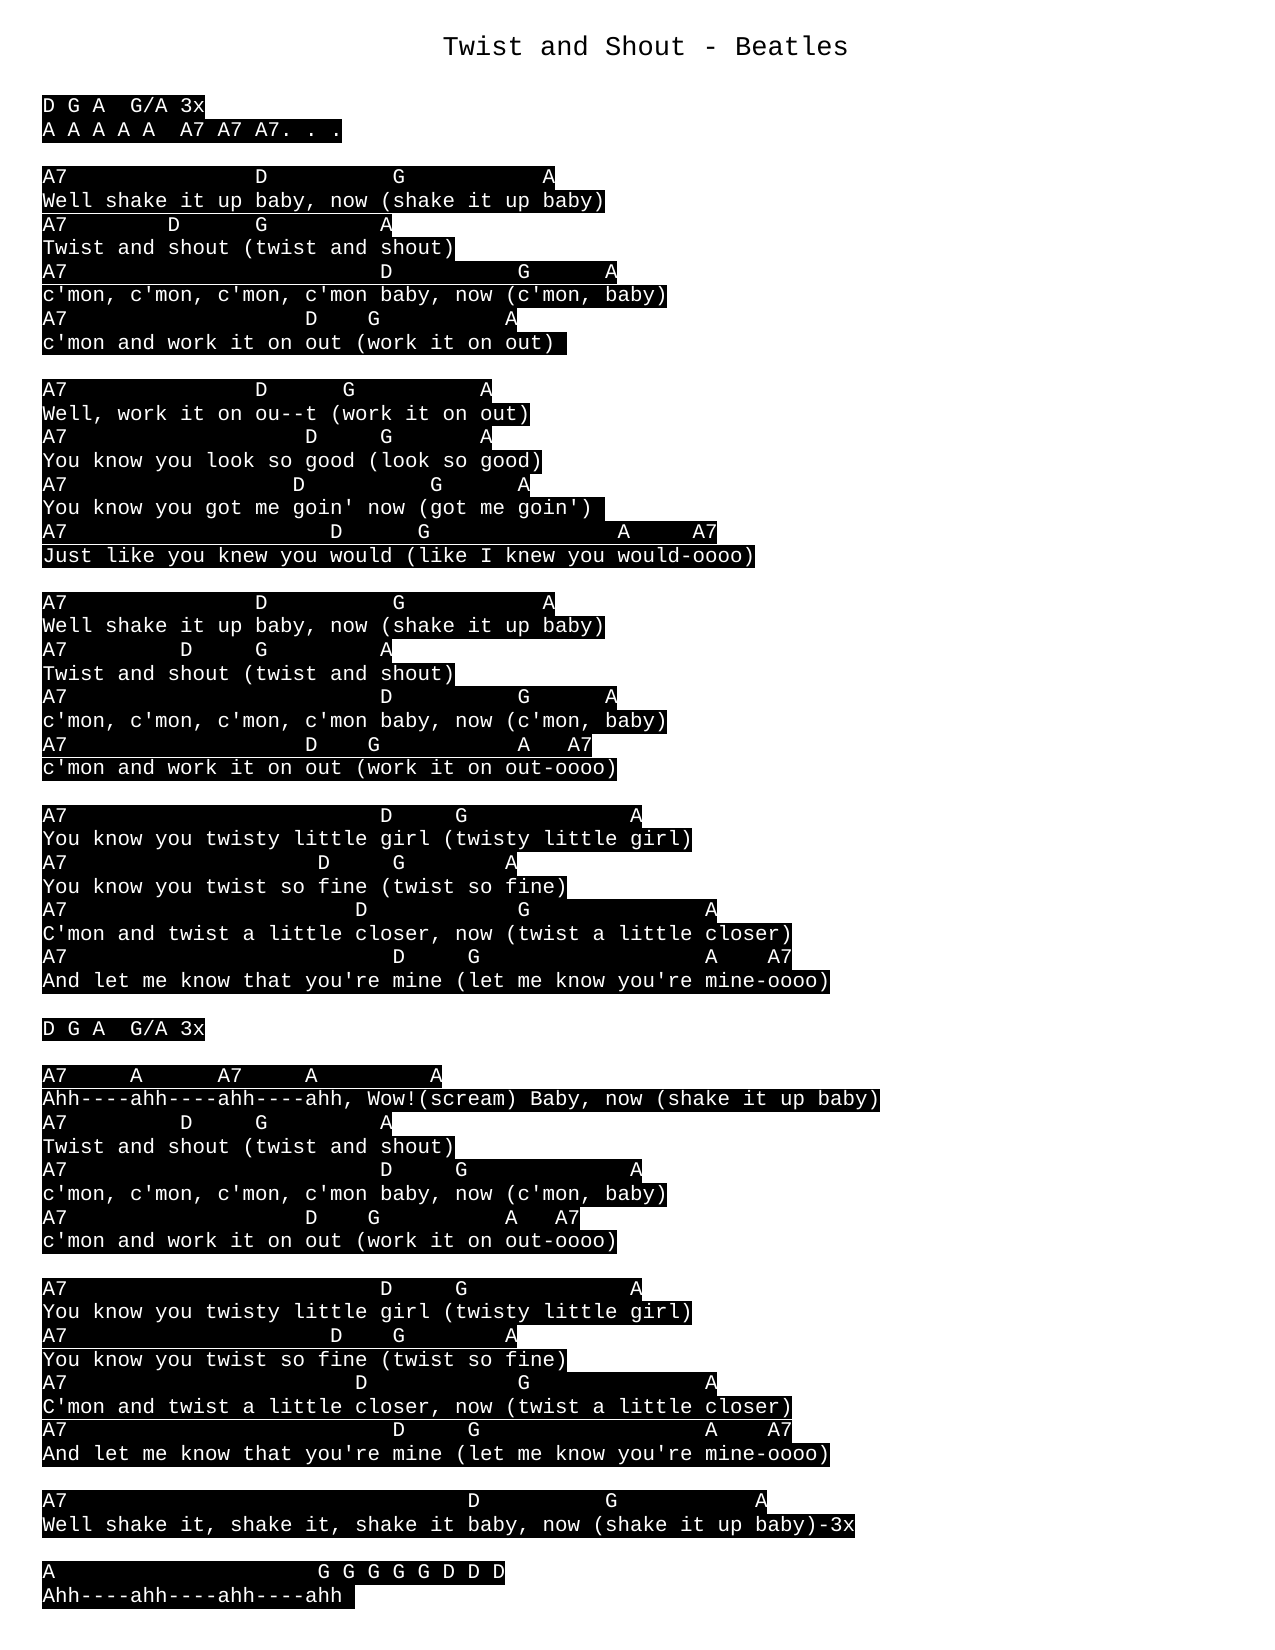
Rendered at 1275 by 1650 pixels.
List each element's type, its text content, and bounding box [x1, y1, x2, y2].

text A7 D G A [42, 592, 1233, 616]
text Well shake it up baby, now (shake it up baby) [42, 616, 1233, 639]
text You know you twist so fine (twist so fine) [42, 876, 1233, 899]
text A7 A A7 A A [42, 1065, 1233, 1088]
text A7 D G A [42, 1372, 1233, 1396]
text You know you twisty little girl (twisty little girl) [42, 828, 1233, 852]
text You know you twist so fine (twist so fine) [42, 1348, 1233, 1372]
text You know you got me goin' now (got me goin') [42, 497, 1233, 521]
text Well, work it on ou--t (work it on out) [42, 403, 1233, 426]
text A7 D G A [42, 1325, 1233, 1348]
text You know you twisty little girl (twisty little girl) [42, 1301, 1233, 1325]
text Twist and shout (twist and shout) [42, 663, 1233, 686]
text Twist and shout (twist and shout) [42, 237, 1233, 261]
text D G A G/A 3x [42, 1017, 1233, 1041]
text Just like you knew you would (like I knew you would-oooo) [42, 544, 1233, 568]
text C'mon and twist a little closer, now (twist a little closer) [42, 1396, 1233, 1419]
text Twist and shout (twist and shout) [42, 1136, 1233, 1159]
text A7 D G A [42, 379, 1233, 403]
text And let me know that you're mine (let me know you're mine-oooo) [42, 970, 1233, 994]
text A7 D G A [42, 639, 1233, 663]
text c'mon and work it on out (work it on out-oooo) [42, 757, 1233, 781]
text Ahh----ahh----ahh----ahh [42, 1585, 1233, 1609]
text A G G G G G D D D [42, 1561, 1233, 1585]
text A A A A A A7 A7 A7. . . [42, 119, 1233, 143]
text A7 D G A A7 [42, 1207, 1233, 1230]
text A7 D G A [42, 805, 1233, 828]
text A7 D G A [42, 1490, 1233, 1514]
text A7 D G A [42, 1278, 1233, 1301]
text A7 D G A [42, 166, 1233, 190]
text D G A G/A 3x [42, 95, 1233, 119]
text Well shake it, shake it, shake it baby, now (shake it up baby)-3x [42, 1514, 1233, 1538]
text A7 D G A [42, 899, 1233, 923]
text A7 D G A [42, 308, 1233, 332]
text A7 D G A A7 [42, 521, 1233, 544]
text You know you look so good (look so good) [42, 450, 1233, 474]
text Ahh----ahh----ahh----ahh, Wow!(scream) Baby, now (shake it up baby) [42, 1088, 1233, 1112]
text A7 D G A [42, 426, 1233, 450]
text A7 D G A [42, 474, 1233, 497]
text c'mon and work it on out (work it on out-oooo) [42, 1230, 1233, 1254]
text And let me know that you're mine (let me know you're mine-oooo) [42, 1443, 1233, 1467]
text c'mon, c'mon, c'mon, c'mon baby, now (c'mon, baby) [42, 1183, 1233, 1207]
text A7 D G A A7 [42, 1419, 1233, 1443]
text A7 D G A [42, 686, 1233, 710]
text c'mon and work it on out (work it on out) [42, 332, 1233, 355]
text A7 D G A [42, 213, 1233, 237]
text Well shake it up baby, now (shake it up baby) [42, 190, 1233, 213]
text A7 D G A [42, 852, 1233, 876]
text A7 D G A A7 [42, 734, 1233, 757]
text A7 D G A [42, 1159, 1233, 1183]
text C'mon and twist a little closer, now (twist a little closer) [42, 923, 1233, 947]
text c'mon, c'mon, c'mon, c'mon baby, now (c'mon, baby) [42, 710, 1233, 734]
text A7 D G A [42, 261, 1233, 284]
text A7 D G A [42, 1112, 1233, 1136]
text c'mon, c'mon, c'mon, c'mon baby, now (c'mon, baby) [42, 284, 1233, 308]
text A7 D G A A7 [42, 947, 1233, 970]
